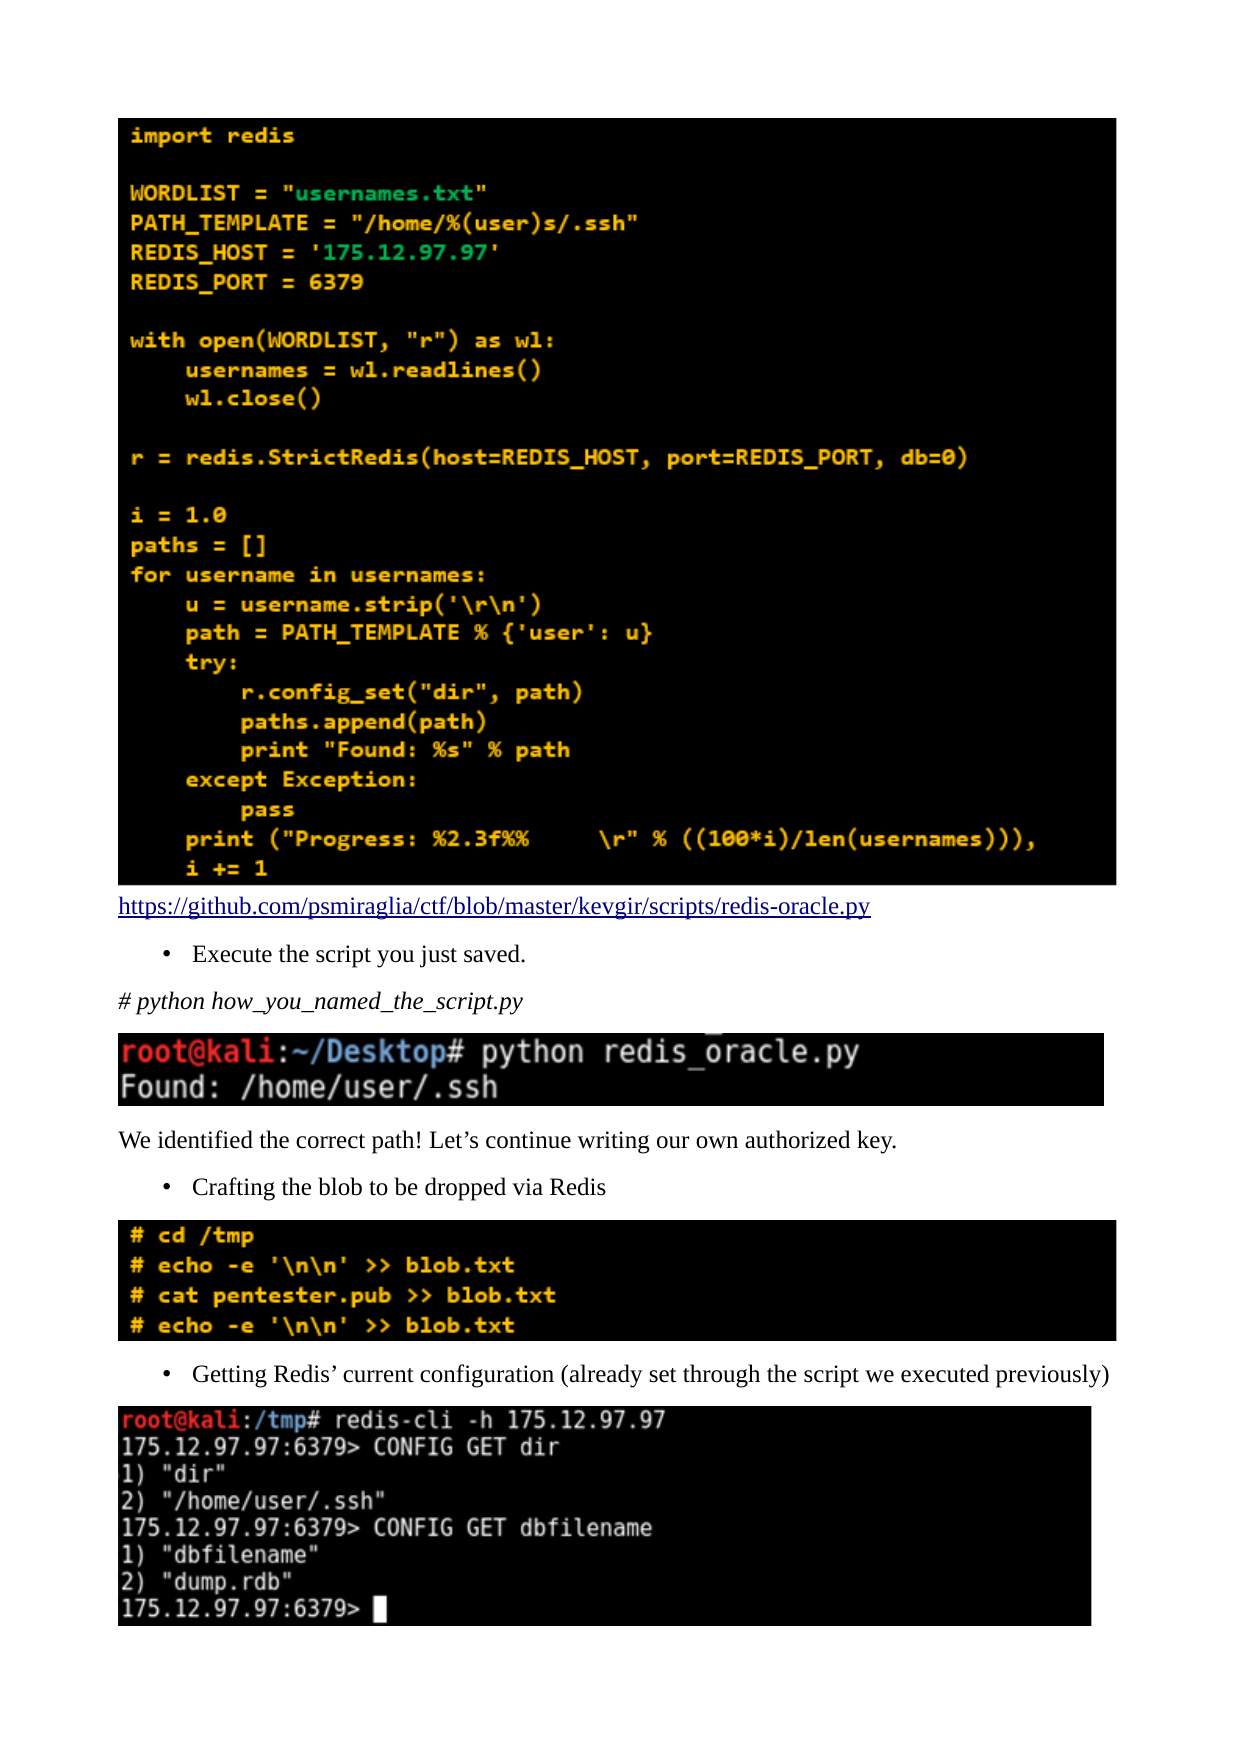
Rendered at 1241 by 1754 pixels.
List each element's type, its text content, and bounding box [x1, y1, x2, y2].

picture [118, 1406, 1092, 1626]
list Crafting the blob to be dropped via Redis [162, 1172, 1122, 1201]
picture [118, 1033, 1104, 1106]
picture [118, 1220, 1117, 1341]
list Getting Redis’ current configuration (already set through the script we executed previously) [162, 1359, 1122, 1388]
text We identified the correct path! Let’s continue writing our own authorized key. [118, 1125, 1122, 1153]
text # python how_you_named_the_script.py [118, 986, 1122, 1015]
text https://github.com/psmiraglia/ctf/blob/master/kevgir/scripts/redis-oracle.py [118, 891, 1122, 920]
picture [118, 118, 1117, 887]
list Execute the script you just saved. [162, 939, 1122, 967]
